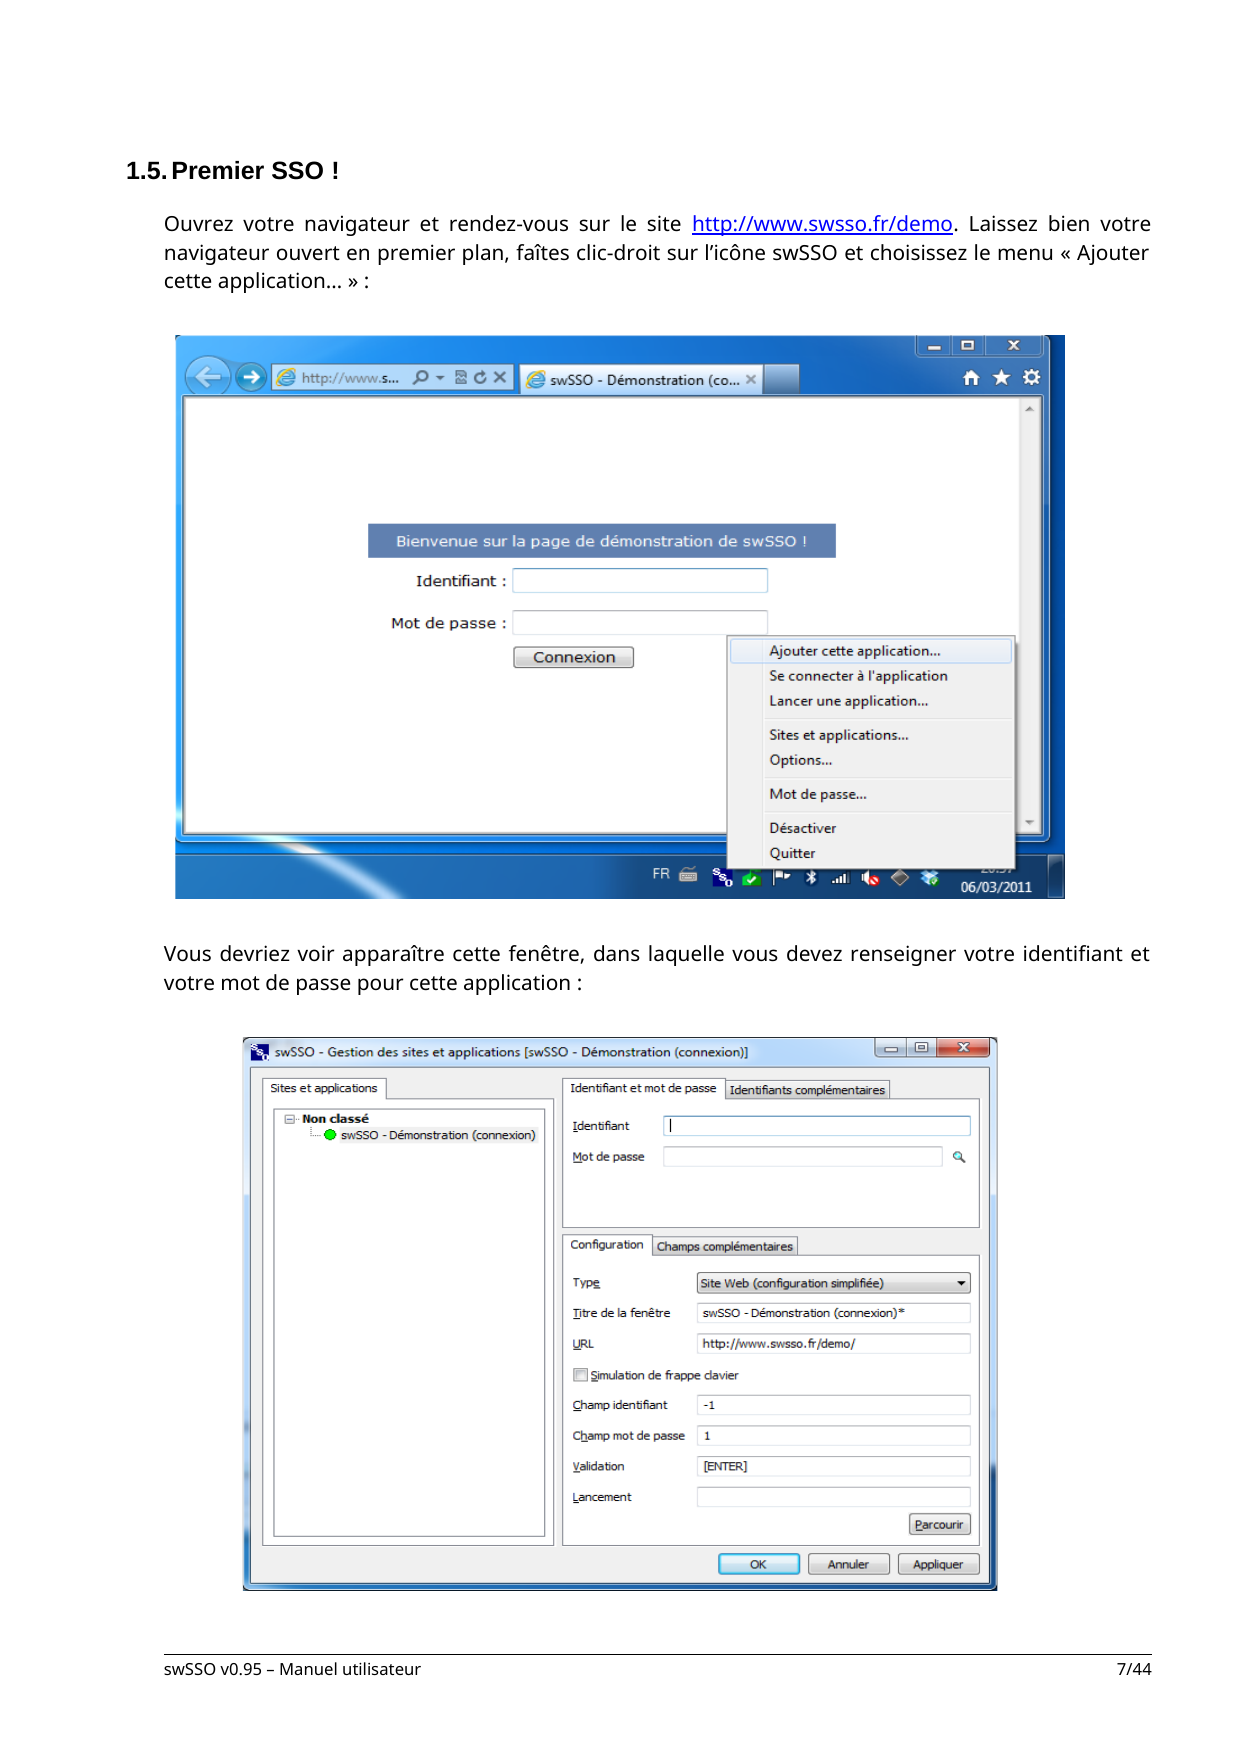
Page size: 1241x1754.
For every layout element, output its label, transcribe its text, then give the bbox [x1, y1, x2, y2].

picture [242, 1037, 998, 1591]
picture [175, 335, 1065, 899]
subtitle Premier SSO ! [126, 156, 1152, 184]
text Ouvrez votre navigateur et rendez-vous sur le site http://www.swsso.fr/demo. Laissez bien votre navigateur ouvert en premier plan, faîtes clic-droit sur l’icône swSSO et choisissez le menu « Ajouter cette application… » : [164, 209, 1152, 295]
text Vous devriez voir apparaître cette fenêtre, dans laquelle vous devez renseigner votre identifiant et votre mot de passe pour cette application : [164, 939, 1152, 996]
